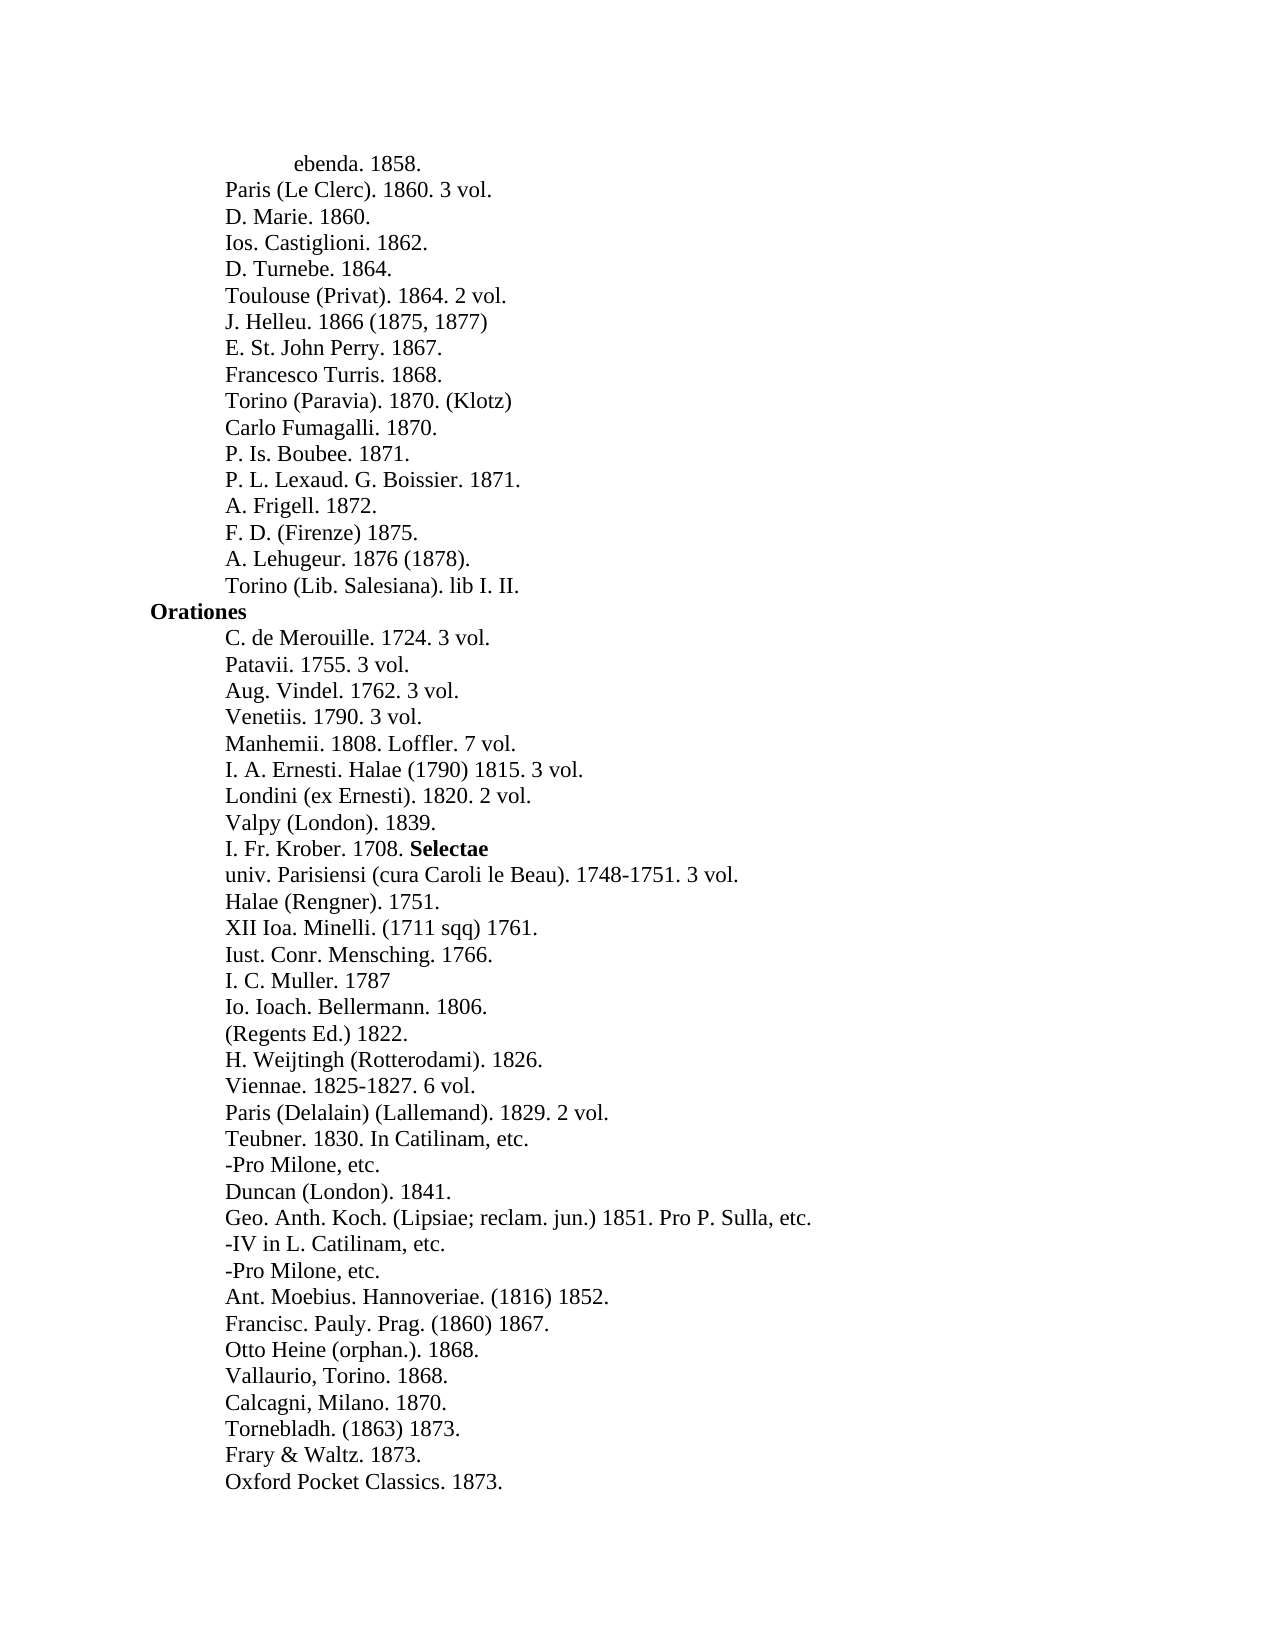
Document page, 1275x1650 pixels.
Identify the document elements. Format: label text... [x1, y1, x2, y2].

text Oxford Pocket Classics. 1873. [225, 1468, 1125, 1494]
text -Pro Milone, etc. [225, 1257, 1125, 1283]
text C. de Merouille. 1724. 3 vol. [225, 624, 1125, 651]
text Otto Heine (orphan.). 1868. [225, 1336, 1125, 1362]
text E. St. John Perry. 1867. [225, 334, 1125, 361]
text Ios. Castiglioni. 1862. [225, 229, 1125, 255]
text univ. Parisiensi (cura Caroli le Beau). 1748-1751. 3 vol. [225, 862, 1125, 888]
text Duncan (London). 1841. [225, 1178, 1125, 1204]
text Toulouse (Privat). 1864. 2 vol. [225, 282, 1125, 308]
text D. Turnebe. 1864. [225, 255, 1125, 282]
text Vallaurio, Torino. 1868. [225, 1362, 1125, 1389]
text -IV in L. Catilinam, etc. [225, 1231, 1125, 1257]
text Ant. Moebius. Hannoveriae. (1816) 1852. [225, 1283, 1125, 1309]
text Geo. Anth. Koch. (Lipsiae; reclam. jun.) 1851. Pro P. Sulla, etc. [225, 1204, 1125, 1231]
text Orationes [150, 598, 1125, 624]
text I. Fr. Krober. 1708. Selectae [225, 835, 1125, 862]
text I. C. Muller. 1787 [225, 967, 1125, 993]
text Paris (Delalain) (Lallemand). 1829. 2 vol. [225, 1099, 1125, 1125]
text Calcagni, Milano. 1870. [225, 1389, 1125, 1415]
text Torino (Paravia). 1870. (Klotz) [225, 387, 1125, 413]
text P. L. Lexaud. G. Boissier. 1871. [225, 466, 1125, 493]
text Londini (ex Ernesti). 1820. 2 vol. [225, 782, 1125, 809]
text Halae (Rengner). 1751. [225, 888, 1125, 914]
text Francisc. Pauly. Prag. (1860) 1867. [225, 1309, 1125, 1336]
text D. Marie. 1860. [225, 203, 1125, 229]
text Viennae. 1825-1827. 6 vol. [225, 1072, 1125, 1099]
text Iust. Conr. Mensching. 1766. [225, 941, 1125, 967]
text A. Frigell. 1872. [225, 493, 1125, 519]
text Torino (Lib. Salesiana). lib I. II. [225, 572, 1125, 598]
text -Pro Milone, etc. [225, 1151, 1125, 1178]
text Francesco Turris. 1868. [225, 361, 1125, 387]
text ebenda. 1858. [225, 150, 1125, 176]
text Frary & Waltz. 1873. [225, 1441, 1125, 1468]
text H. Weijtingh (Rotterodami). 1826. [225, 1046, 1125, 1072]
text Manhemii. 1808. Loffler. 7 vol. [225, 730, 1125, 756]
text Valpy (London). 1839. [225, 809, 1125, 835]
text Paris (Le Clerc). 1860. 3 vol. [225, 176, 1125, 203]
text XII Ioa. Minelli. (1711 sqq) 1761. [225, 914, 1125, 941]
text (Regents Ed.) 1822. [225, 1020, 1125, 1046]
text J. Helleu. 1866 (1875, 1877) [225, 308, 1125, 334]
text Patavii. 1755. 3 vol. [225, 651, 1125, 677]
text Aug. Vindel. 1762. 3 vol. [225, 677, 1125, 703]
text Venetiis. 1790. 3 vol. [225, 703, 1125, 730]
text Io. Ioach. Bellermann. 1806. [225, 993, 1125, 1020]
text Carlo Fumagalli. 1870. [225, 413, 1125, 440]
text I. A. Ernesti. Halae (1790) 1815. 3 vol. [225, 756, 1125, 782]
text A. Lehugeur. 1876 (1878). [225, 545, 1125, 572]
text F. D. (Firenze) 1875. [225, 519, 1125, 545]
text P. Is. Boubee. 1871. [225, 440, 1125, 466]
text Teubner. 1830. In Catilinam, etc. [225, 1125, 1125, 1151]
text Tornebladh. (1863) 1873. [225, 1415, 1125, 1441]
